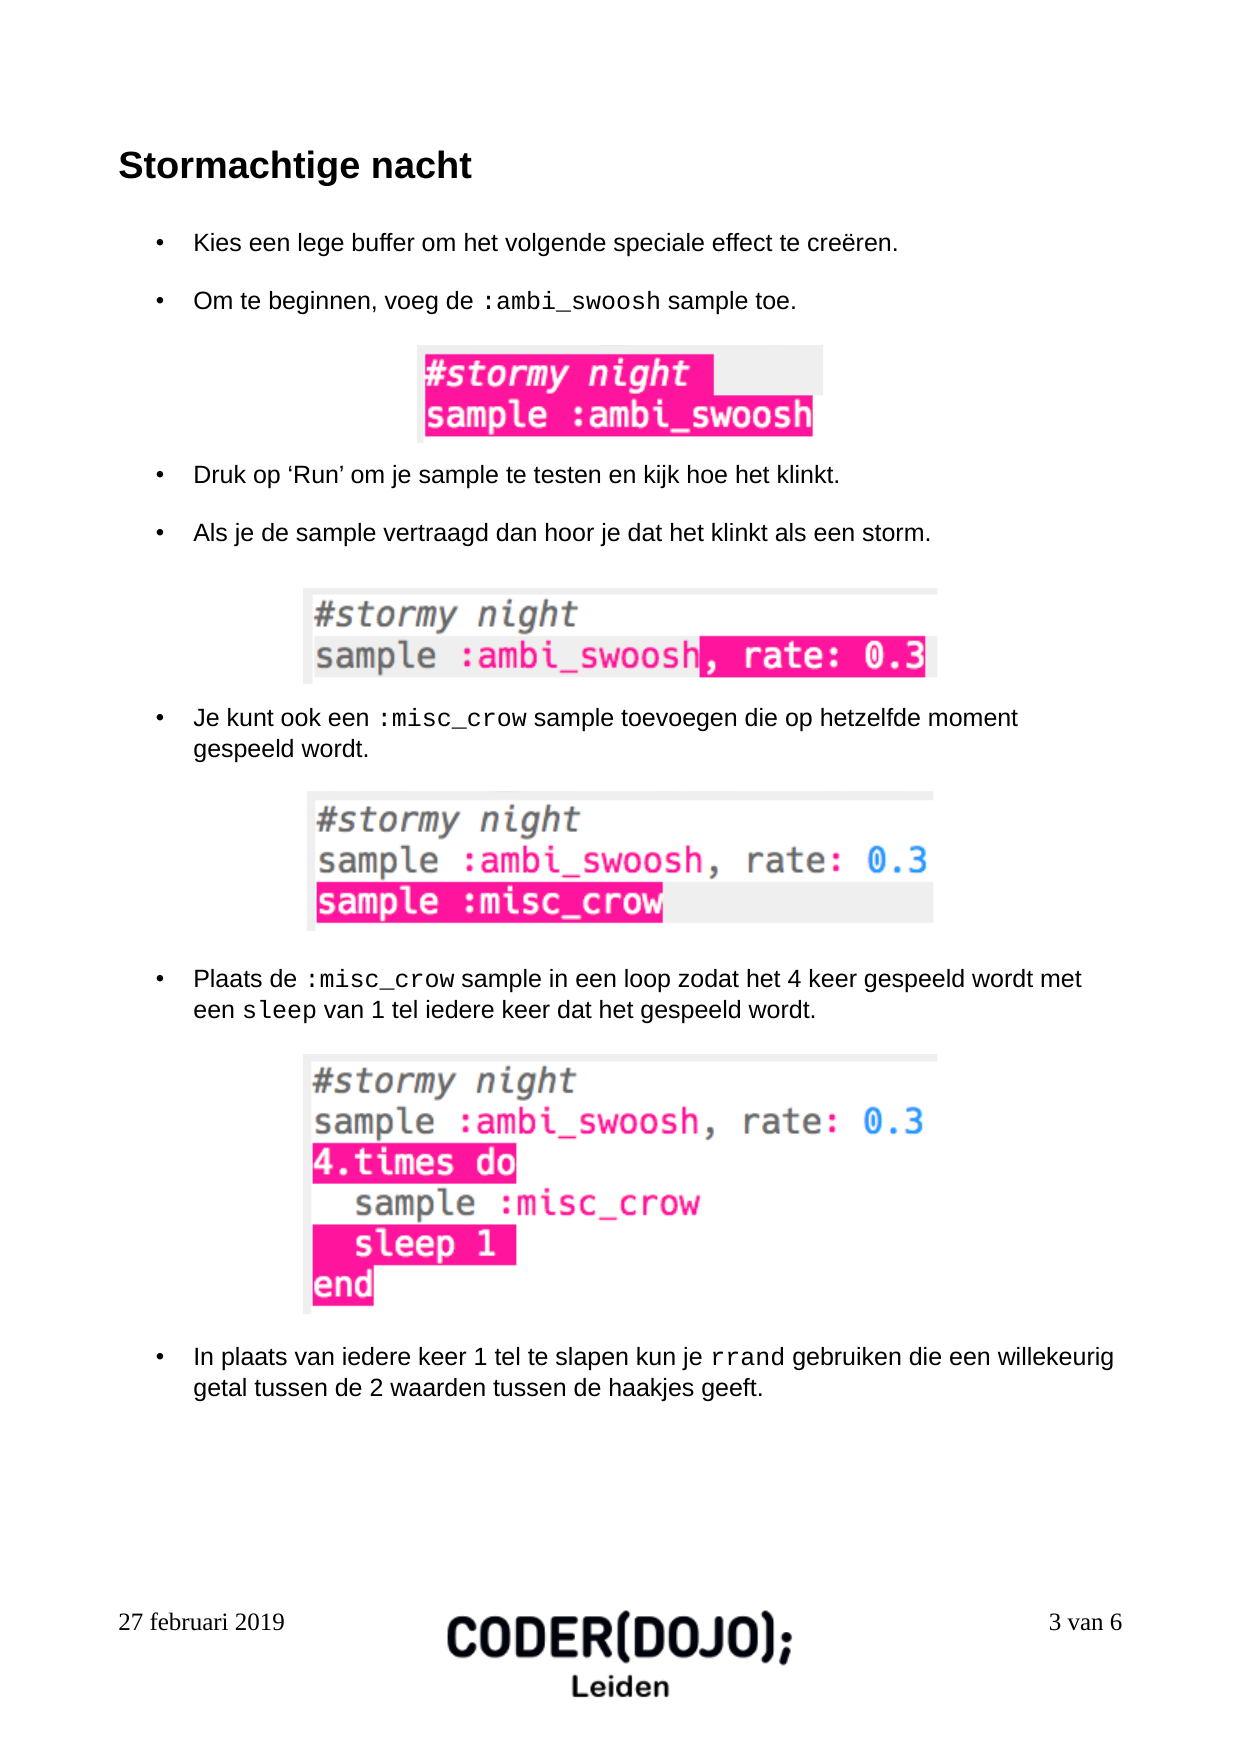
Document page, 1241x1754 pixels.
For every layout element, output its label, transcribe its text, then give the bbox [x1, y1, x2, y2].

list In plaats van iedere keer 1 tel te slapen kun je rrand gebruiken die een willekeurig getal tussen de 2 waarden tussen de haakjes geeft. [156, 1342, 1122, 1402]
list Druk op ‘Run’ om je sample te testen en kijk hoe het klinkt. [156, 460, 1122, 489]
picture [306, 791, 934, 931]
list Je kunt ook een :misc_crow sample toevoegen die op hetzelfde moment gespeeld wordt. [156, 703, 1122, 763]
list Als je de sample vertraagd dan hoor je dat het klinkt als een storm. [156, 518, 1122, 547]
list Om te beginnen, voeg de :ambi_swoosh sample toe. [156, 286, 1122, 317]
picture [417, 345, 824, 443]
picture [302, 1054, 938, 1314]
list Kies een lege buffer om het volgende speciale effect te creëren. [156, 228, 1122, 257]
list Plaats de :misc_crow sample in een loop zodat het 4 keer gespeeld wordt met een sleep van 1 tel iedere keer dat het gespeeld wordt. [156, 964, 1122, 1026]
picture [302, 588, 938, 684]
picture [445, 1608, 795, 1700]
subtitle Stormachtige nacht [118, 143, 1122, 187]
